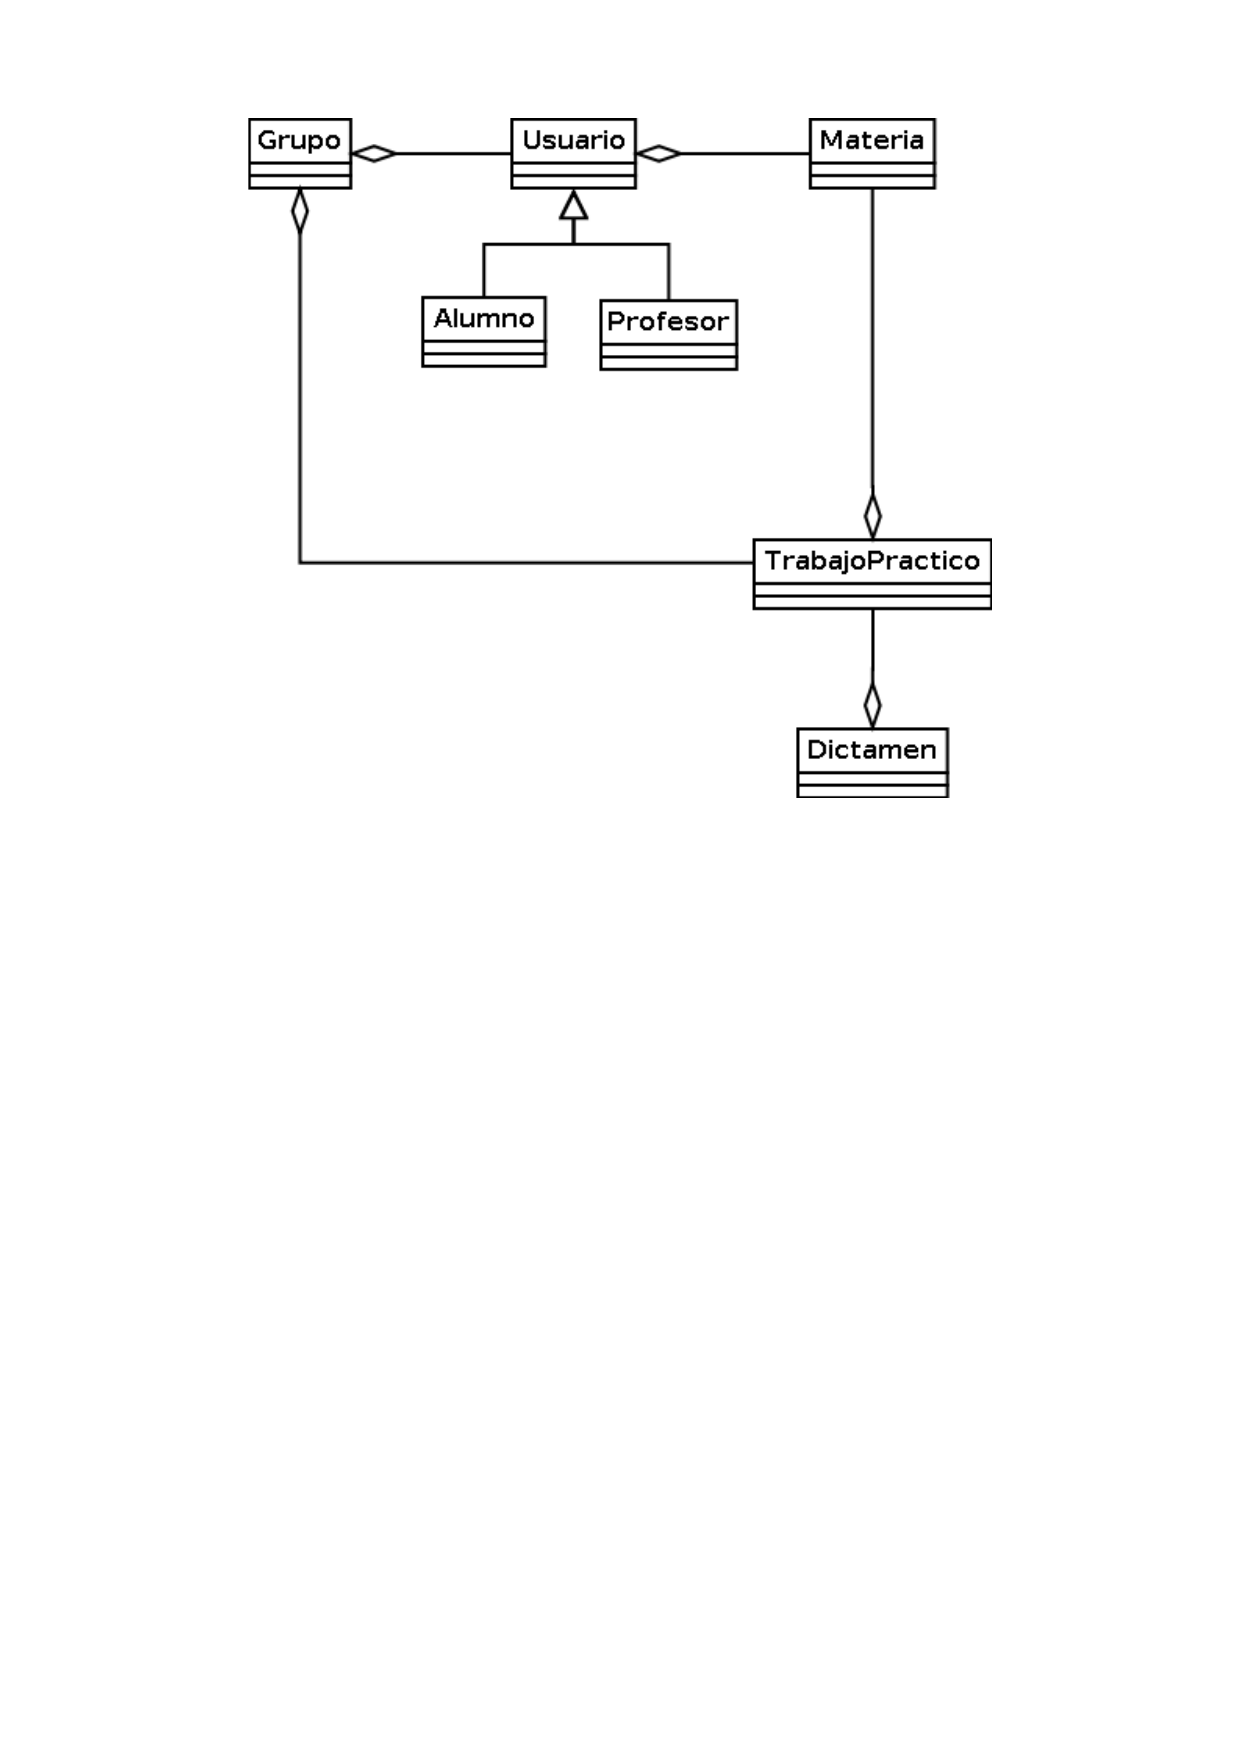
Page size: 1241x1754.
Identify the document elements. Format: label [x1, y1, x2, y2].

picture [248, 118, 992, 798]
